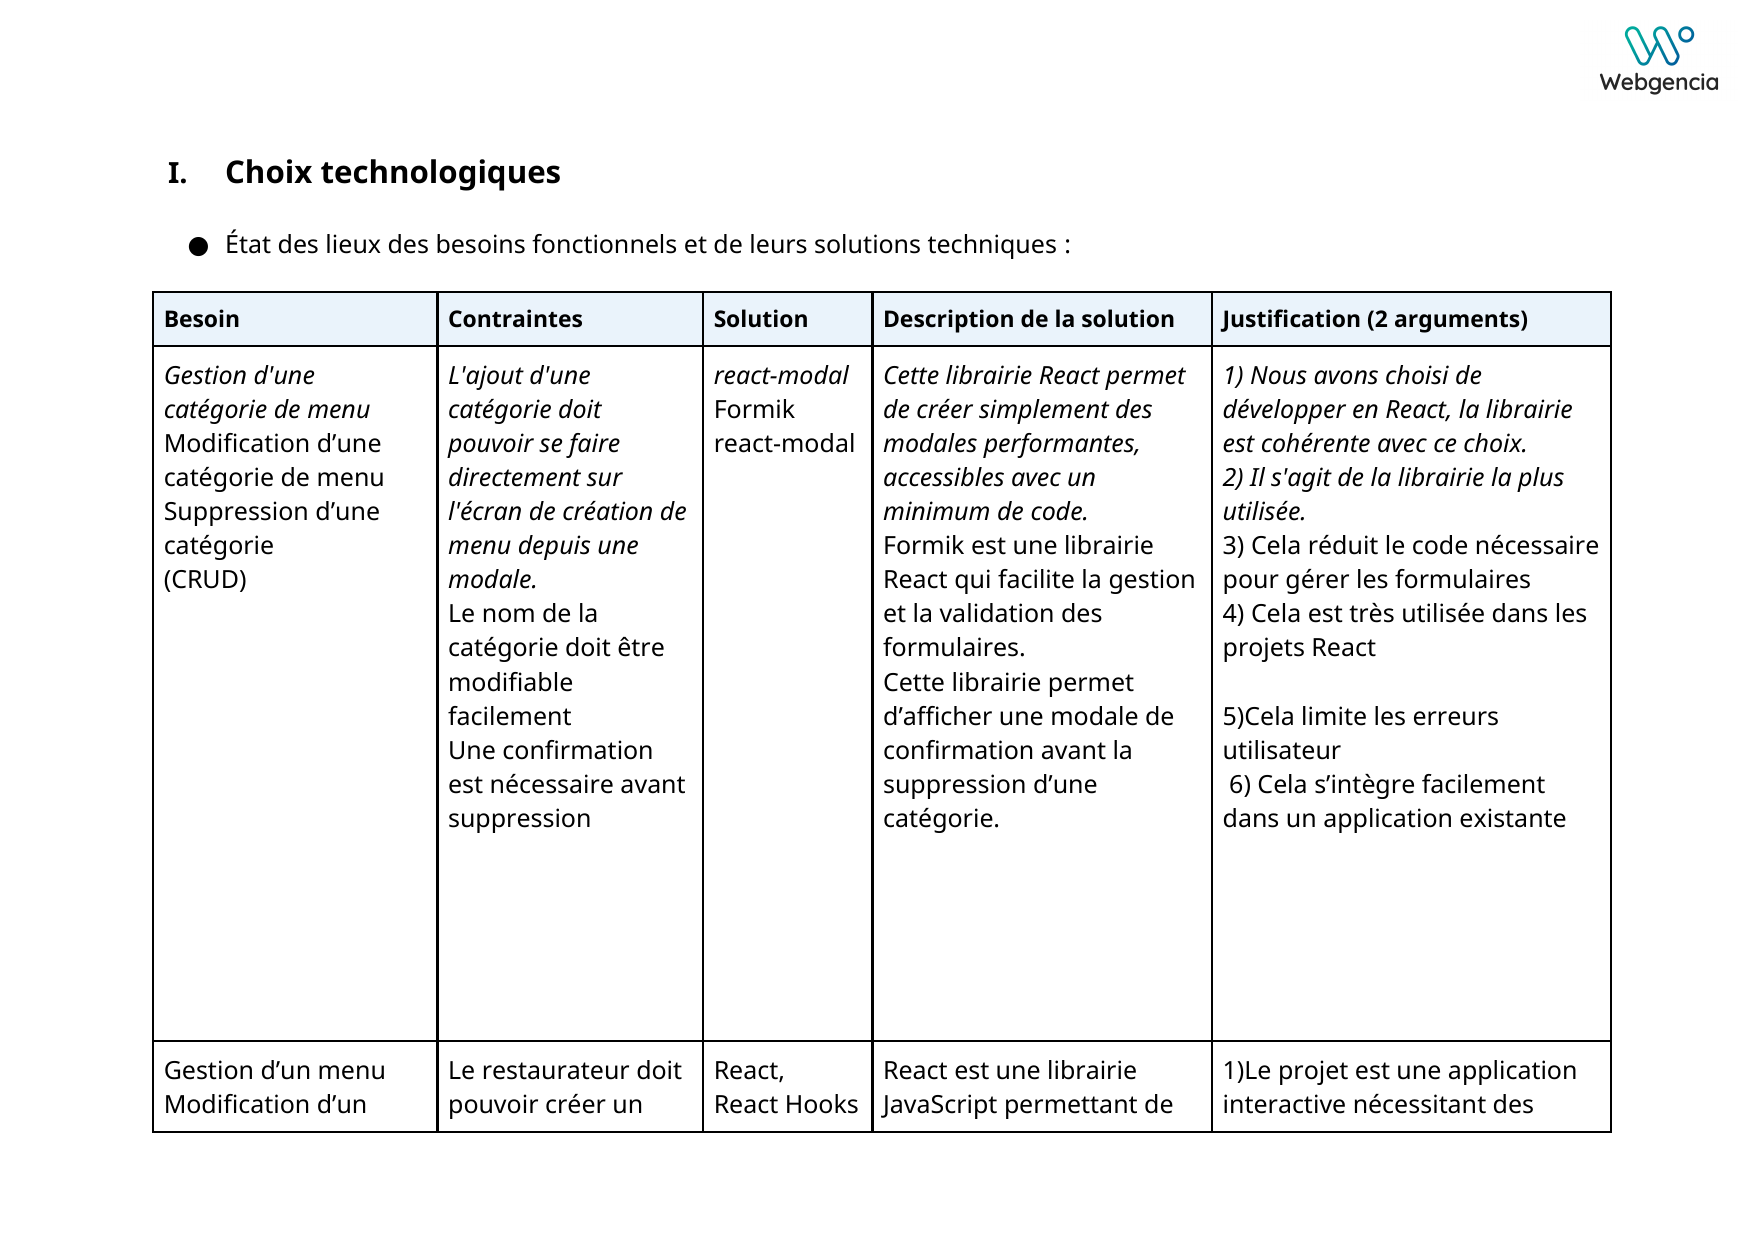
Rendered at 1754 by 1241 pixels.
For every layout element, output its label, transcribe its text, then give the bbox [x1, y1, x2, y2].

table_cell 1) Nous avons choisi de développer en React, la librairie est cohérente avec ce choix. 2) Il s'agit de la librairie la plus utilisée. 3) Cela réduit le code nécessaire pour gérer les formulaires 4) Cela est très utilisée dans les projets React 5)Cela limite les erreurs utilisateur 6) Cela s’intègre facilement dans un application existante [1213, 347, 1610, 1040]
table_cell Cette librairie React permet de créer simplement des modales performantes, accessibles avec un minimum de code. Formik est une librairie React qui facilite la gestion et la validation des formulaires. Cette librairie permet d’afficher une modale de confirmation avant la suppression d’une catégorie. [874, 347, 1211, 1040]
table_cell React, React Hooks [704, 1042, 871, 1131]
table_cell L'ajout d'une catégorie doit pouvoir se faire directement sur l'écran de création de menu depuis une modale. Le nom de la catégorie doit être modifiable facilement Une confirmation est nécessaire avant suppression [439, 347, 702, 1040]
table_cell React est une librairie JavaScript permettant de [874, 1042, 1211, 1131]
table_cell 1)Le projet est une application interactive nécessitant des [1213, 1042, 1610, 1131]
list Choix technologiques [187, 150, 1604, 193]
table_cell Gestion d’un menu Modification d’un [154, 1042, 436, 1131]
list État des lieux des besoins fonctionnels et de leurs solutions techniques : [187, 227, 1604, 261]
table_header Description de la solution [874, 293, 1211, 345]
table_cell react-modal Formik react-modal [704, 347, 871, 1040]
table_header Justification (2 arguments) [1213, 293, 1610, 345]
table_header Contraintes [439, 293, 702, 345]
table_cell Le restaurateur doit pouvoir créer un [439, 1042, 702, 1131]
table_header Besoin [154, 293, 436, 345]
table_header Solution [704, 293, 871, 345]
table_cell Gestion d'une catégorie de menu Modification d’une catégorie de menu Suppression d’une catégorie (CRUD) [154, 347, 436, 1040]
